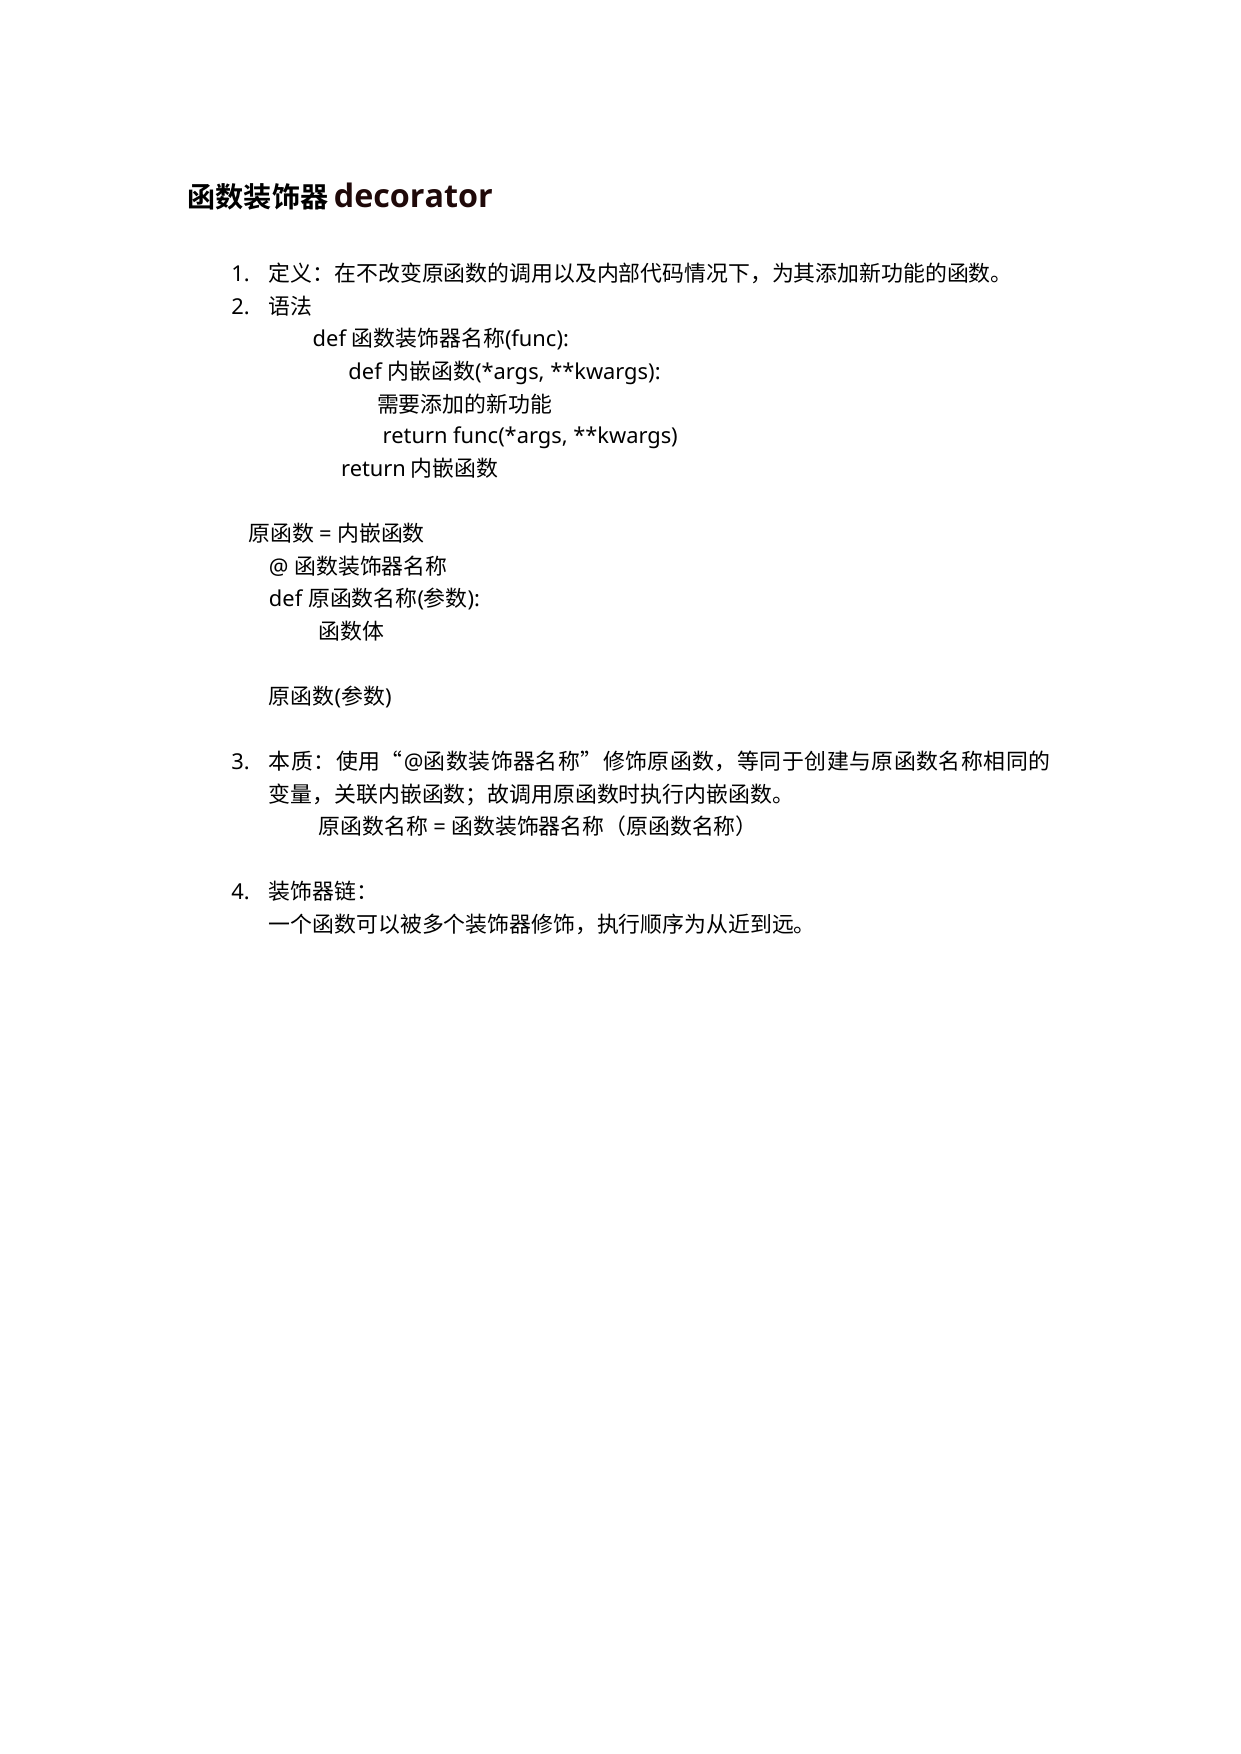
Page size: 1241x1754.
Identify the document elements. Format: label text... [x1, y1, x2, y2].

list def 函数装饰器名称(func): [312, 321, 1053, 354]
text 原函数名称 = 函数装饰器名称（原函数名称） [187, 809, 1053, 841]
list @ 函数装饰器名称 [269, 549, 1053, 581]
list 语法 [231, 289, 1053, 321]
list return内嵌函数 [269, 451, 1053, 484]
list 本质：使用“@函数装饰器名称”修饰原函数，等同于创建与原函数名称相同的变量，关联内嵌函数；故调用原函数时执行内嵌函数。 [231, 744, 1053, 809]
text 原函数 = 内嵌函数 [187, 516, 1053, 549]
list 装饰器链： [231, 874, 1053, 906]
list 定义：在不改变原函数的调用以及内部代码情况下，为其添加新功能的函数。 [231, 256, 1053, 289]
list 原函数(参数) [269, 679, 1053, 711]
list return func(*args, **kwargs) [225, 419, 1053, 451]
subtitle 函数装饰器decorator [187, 162, 1053, 227]
list 需要添加的新功能 [225, 386, 1053, 419]
list 一个函数可以被多个装饰器修饰，执行顺序为从近到远。 [269, 906, 1053, 939]
list 函数体 [269, 614, 1053, 646]
list def 原函数名称(参数): [269, 581, 1053, 614]
list def 内嵌函数(*args, **kwargs): [225, 354, 1053, 386]
